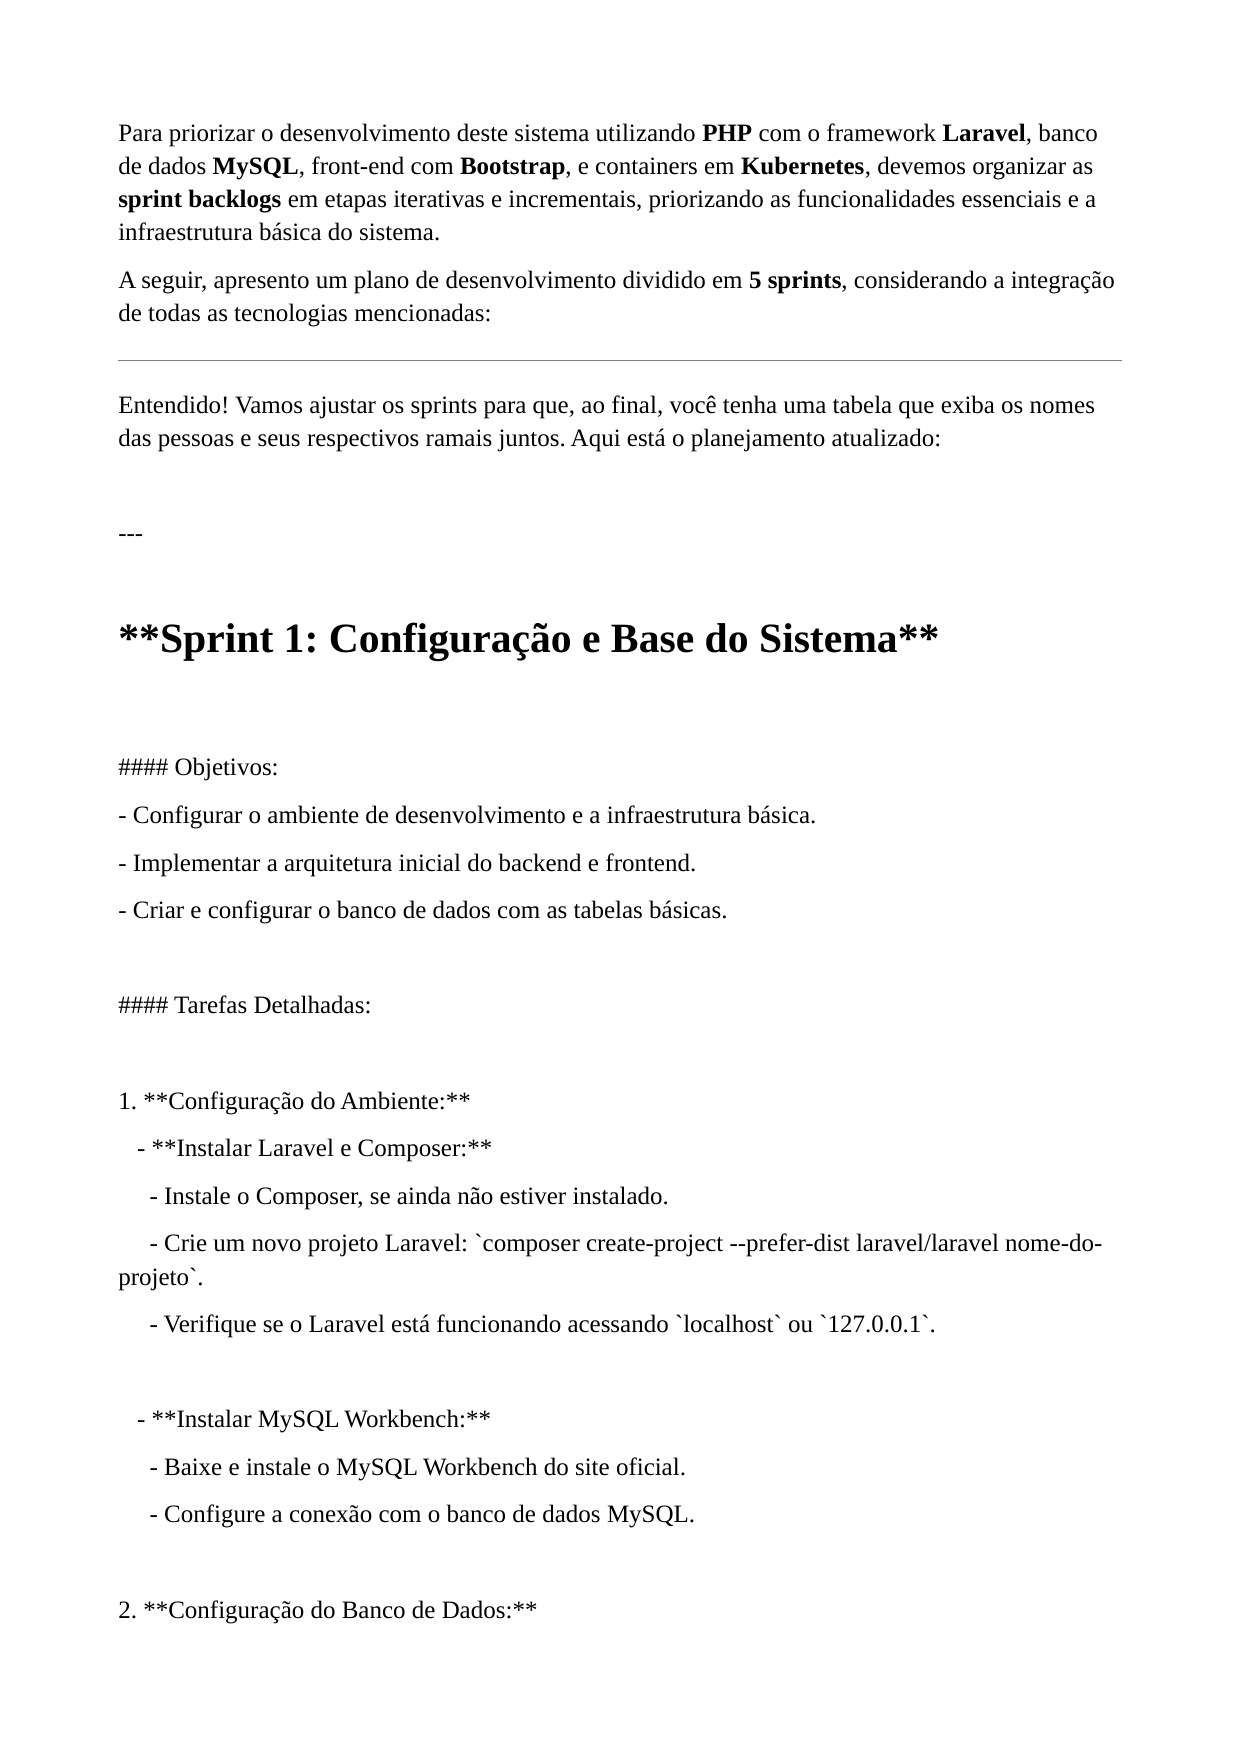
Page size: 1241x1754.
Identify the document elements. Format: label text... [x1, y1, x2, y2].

text - **Instalar MySQL Workbench:** [118, 1404, 1122, 1433]
text - Baixe e instale o MySQL Workbench do site oficial. [118, 1452, 1122, 1481]
text - **Instalar Laravel e Composer:** [118, 1133, 1122, 1162]
text - Crie um novo projeto Laravel: `composer create-project --prefer-dist laravel/laravel nome-do-projeto`. [118, 1228, 1122, 1290]
text 2. **Configuração do Banco de Dados:** [118, 1595, 1122, 1623]
text 1. **Configuração do Ambiente:** [118, 1086, 1122, 1114]
text - Instale o Composer, se ainda não estiver instalado. [118, 1181, 1122, 1210]
text - Implementar a arquitetura inicial do backend e frontend. [118, 848, 1122, 876]
text - Criar e configurar o banco de dados com as tabelas básicas. [118, 895, 1122, 924]
text #### Tarefas Detalhadas: [118, 991, 1122, 1019]
text - Verifique se o Laravel está funcionando acessando `localhost` ou `127.0.0.1`. [118, 1309, 1122, 1338]
text Para priorizar o desenvolvimento deste sistema utilizando PHP com o framework Laravel, banco de dados MySQL, front-end com Bootstrap, e containers em Kubernetes, devemos organizar as sprint backlogs em etapas iterativas e incrementais, priorizando as funcionalidades essenciais e a infraestrutura básica do sistema. [118, 118, 1122, 246]
text **Sprint 1: Configuração e Base do Sistema** [118, 613, 1122, 661]
text - Configure a conexão com o banco de dados MySQL. [118, 1499, 1122, 1528]
text --- [118, 518, 1122, 547]
text Entendido! Vamos ajustar os sprints para que, ao final, você tenha uma tabela que exiba os nomes das pessoas e seus respectivos ramais juntos. Aqui está o planejamento atualizado: [118, 390, 1122, 451]
text A seguir, apresento um plano de desenvolvimento dividido em 5 sprints, considerando a integração de todas as tecnologias mencionadas: [118, 265, 1122, 327]
text #### Objetivos: [118, 752, 1122, 781]
text - Configurar o ambiente de desenvolvimento e a infraestrutura básica. [118, 800, 1122, 829]
